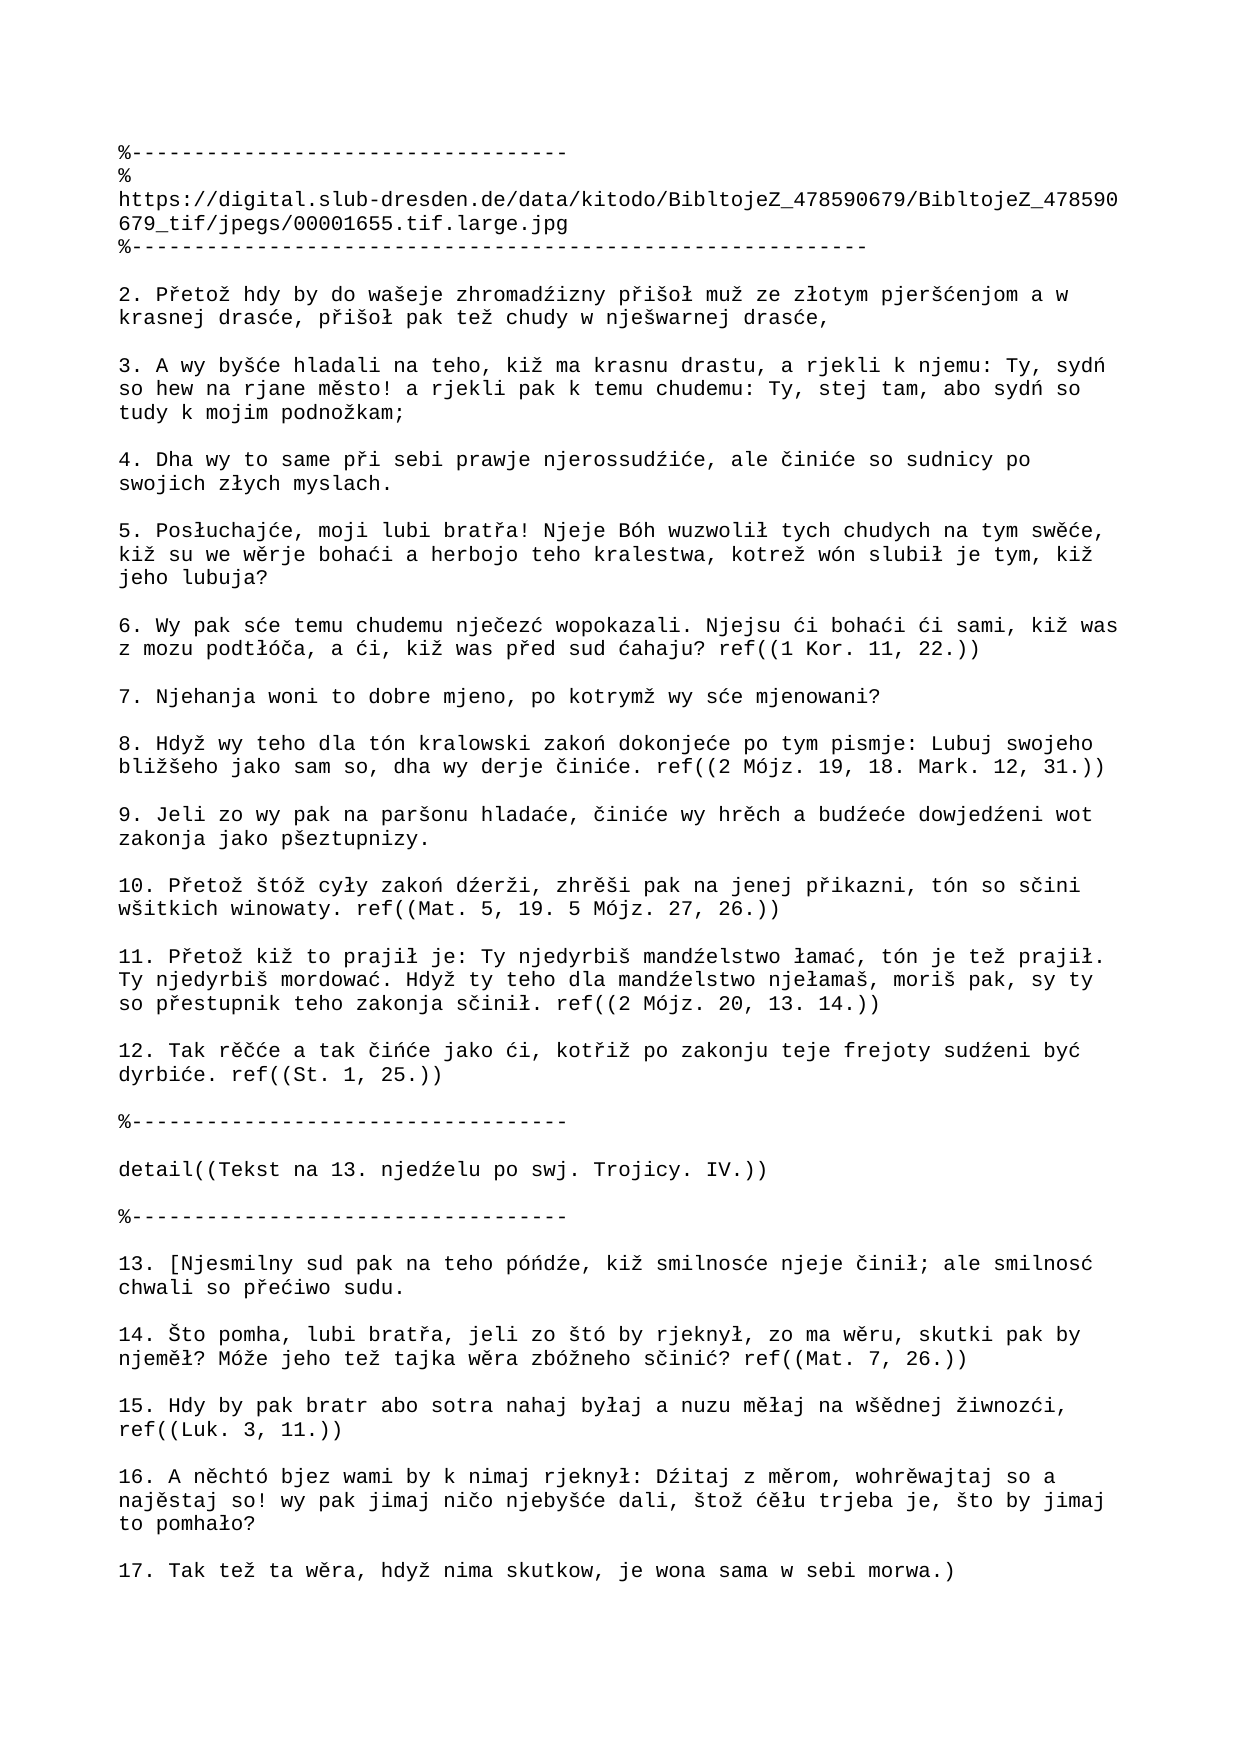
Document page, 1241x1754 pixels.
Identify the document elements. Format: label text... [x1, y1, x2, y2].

text 2. Přetož hdy by do wašeje zhromadźizny přišoł muž ze złotym pjeršćenjom a w krasnej drasće, přišoł pak tež chudy w nješwarnej drasće, [118, 284, 1122, 331]
text 3. A wy byšće hladali na teho, kiž ma krasnu drastu, a rjekli k njemu: Ty, sydń so hew na rjane město! a rjekli pak k temu chudemu: Ty, stej tam, abo sydń so tudy k mojim podnožkam; [118, 354, 1122, 426]
text 12. Tak rěčće a tak čińće jako ći, kotřiž po zakonju teje frejoty sudźeni być dyrbiće. ref((St. 1, 25.)) [118, 1040, 1122, 1088]
text 11. Přetož kiž to prajił je: Ty njedyrbiš mandźelstwo łamać, tón je tež prajił. Ty njedyrbiš mordować. Hdyž ty teho dla mandźelstwo njełamaš, moriš pak, sy ty so přestupnik teho zakonja sčinił. ref((2 Mójz. 20, 13. 14.)) [118, 946, 1122, 1017]
text %----------------------------------------------------------- [118, 236, 1122, 260]
text 13. [Njesmilny sud pak na teho póńdźe, kiž smilnosće njeje činił; ale smilnosć chwali so přećiwo sudu. [118, 1253, 1122, 1300]
text 10. Přetož štóž cyły zakoń dźerži, zhrěši pak na jenej přikazni, tón so sčini wšitkich winowaty. ref((Mat. 5, 19. 5 Mójz. 27, 26.)) [118, 875, 1122, 922]
text 7. Njehanja woni to dobre mjeno, po kotrymž wy sće mjenowani? [118, 686, 1122, 709]
text %----------------------------------- [118, 1206, 1122, 1229]
text 14. Što pomha, lubi bratřa, jeli zo štó by rjeknył, zo ma wěru, skutki pak by njeměł? Móže jeho tež tajka wěra zbóžneho sčinić? ref((Mat. 7, 26.)) [118, 1324, 1122, 1371]
text % https://digital.slub-dresden.de/data/kitodo/BibltojeZ_478590679/BibltojeZ_478590679_tif/jpegs/00001655.tif.large.jpg [118, 165, 1122, 236]
text %----------------------------------- [118, 142, 1122, 165]
text 8. Hdyž wy teho dla tón kralowski zakoń dokonjeće po tym pismje: Lubuj swojeho bližšeho jako sam so, dha wy derje činiće. ref((2 Mójz. 19, 18. Mark. 12, 31.)) [118, 733, 1122, 780]
text 15. Hdy by pak bratr abo sotra nahaj byłaj a nuzu měłaj na wšědnej žiwnozći, ref((Luk. 3, 11.)) [118, 1395, 1122, 1442]
text 5. Posłuchajće, moji lubi bratřa! Njeje Bóh wuzwolił tych chudych na tym swěće, kiž su we wěrje bohaći a herbojo teho kralestwa, kotrež wón slubił je tym, kiž jeho lubuja? [118, 520, 1122, 591]
text 6. Wy pak sće temu chudemu nječezć wopokazali. Njejsu ći bohaći ći sami, kiž was z mozu podtłóča, a ći, kiž was před sud ćahaju? ref((1 Kor. 11, 22.)) [118, 615, 1122, 662]
text detail((Tekst na 13. njedźelu po swj. Trojicy. IV.)) [118, 1158, 1122, 1182]
text 4. Dha wy to same při sebi prawje njerossudźiće, ale činiće so sudnicy po swojich złych myslach. [118, 449, 1122, 496]
text %----------------------------------- [118, 1111, 1122, 1135]
text 9. Jeli zo wy pak na paršonu hladaće, činiće wy hrěch a budźeće dowjedźeni wot zakonja jako pšeztupnizy. [118, 804, 1122, 851]
text 16. A něchtó bjez wami by k nimaj rjeknył: Dźitaj z měrom, wohrěwajtaj so a najěstaj so! wy pak jimaj ničo njebyšće dali, štož ćěłu trjeba je, što by jimaj to pomhało? [118, 1466, 1122, 1537]
text 17. Tak tež ta wěra, hdyž nima skutkow, je wona sama w sebi morwa.) [118, 1561, 1122, 1584]
